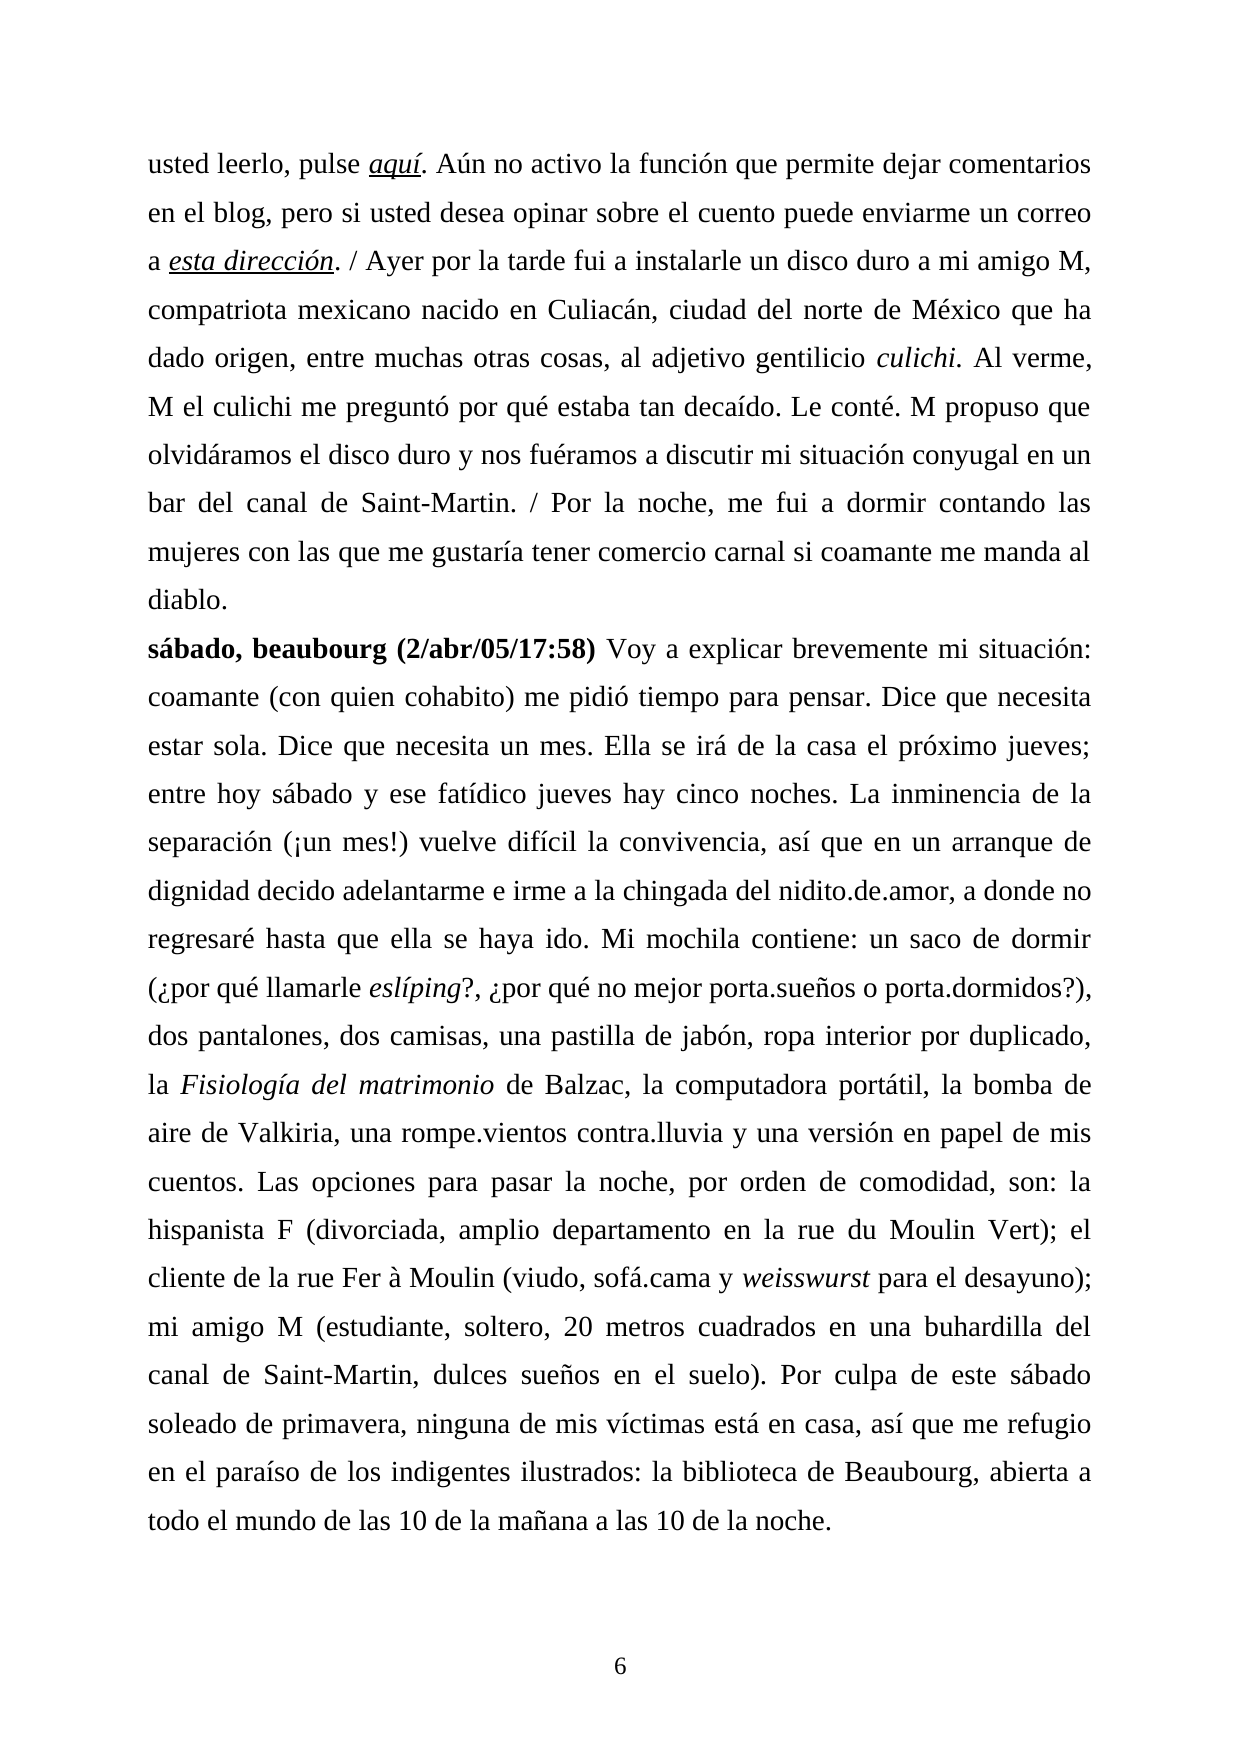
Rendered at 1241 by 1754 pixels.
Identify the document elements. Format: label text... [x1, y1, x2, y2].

text sábado, beaubourg (2/abr/05/17:58) Voy a explicar brevemente mi situación: coamante (con quien cohabito) me pidió tiempo para pensar. Dice que necesita estar sola. Dice que necesita un mes. Ella se irá de la casa el próximo jueves; entre hoy sábado y ese fatídico jueves hay cinco noches. La inminencia de la separación (¡un mes!) vuelve difícil la convivencia, así que en un arranque de dignidad decido adelantarme e irme a la chingada del nidito.de.amor, a donde no regresaré hasta que ella se haya ido. Mi mochila contiene: un saco de dormir (¿por qué llamarle eslíping?, ¿por qué no mejor porta.sueños o porta.dormidos?), dos pantalones, dos camisas, una pastilla de jabón, ropa interior por duplicado, la Fisiología del matrimonio de Balzac, la computadora portátil, la bomba de aire de Valkiria, una rompe.vientos contra.lluvia y una versión en papel de mis cuentos. Las opciones para pasar la noche, por orden de comodidad, son: la hispanista F (divorciada, amplio departamento en la rue du Moulin Vert); el cliente de la rue Fer à Moulin (viudo, sofá.cama y weisswurst para el desayuno); mi amigo M (estudiante, soltero, 20 metros cuadrados en una buhardilla del canal de Saint-Martin, dulces sueños en el suelo). Por culpa de este sábado soleado de primavera, ninguna de mis víctimas está en casa, así que me refugio en el paraíso de los indigentes ilustrados: la biblioteca de Beaubourg, abierta a todo el mundo de las 10 de la mañana a las 10 de la noche. [148, 632, 1092, 1536]
text usted leerlo, pulse aquí. Aún no activo la función que permite dejar comentarios en el blog, pero si usted desea opinar sobre el cuento puede enviarme un correo a esta dirección. / Ayer por la tarde fui a instalarle un disco duro a mi amigo M, compatriota mexicano nacido en Culiacán, ciudad del norte de México que ha dado origen, entre muchas otras cosas, al adjetivo gentilicio culichi. Al verme, M el culichi me preguntó por qué estaba tan decaído. Le conté. M propuso que olvidáramos el disco duro y nos fuéramos a discutir mi situación conyugal en un bar del canal de Saint-Martin. / Por la noche, me fui a dormir contando las mujeres con las que me gustaría tener comercio carnal si coamante me manda al diablo. [148, 148, 1092, 616]
